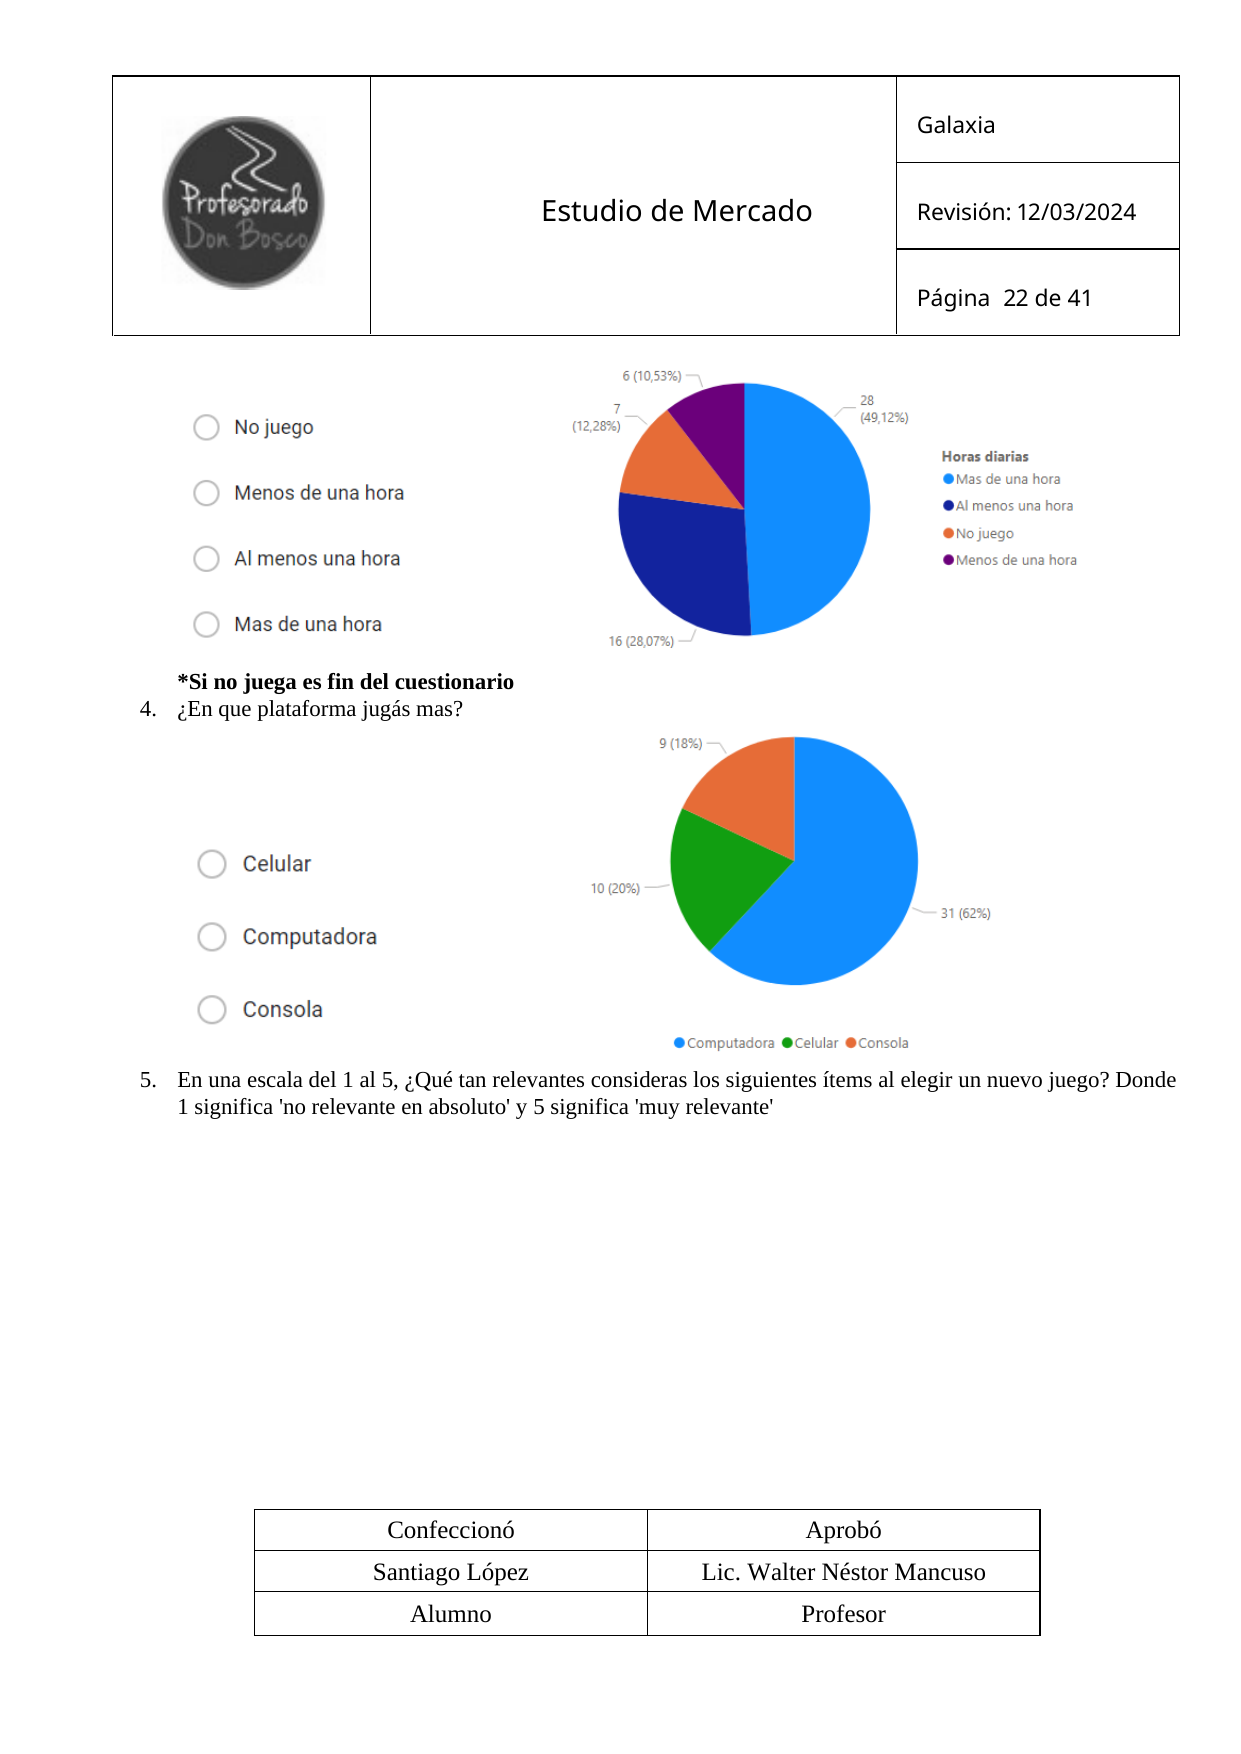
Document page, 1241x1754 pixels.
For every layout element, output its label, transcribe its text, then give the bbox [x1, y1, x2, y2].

picture [552, 339, 1090, 664]
picture [177, 388, 475, 664]
list ¿En que plataforma jugás mas? [139, 695, 1192, 1067]
list *Si no juega es fin del cuestionario [139, 339, 1192, 695]
picture [177, 820, 473, 1062]
picture [552, 721, 1015, 1062]
list En una escala del 1 al 5, ¿Qué tan relevantes consideras los siguientes ítems al elegir un nuevo juego? Donde 1 significa 'no relevante en absoluto' y 5 significa 'muy relevante' [139, 1067, 1192, 1119]
